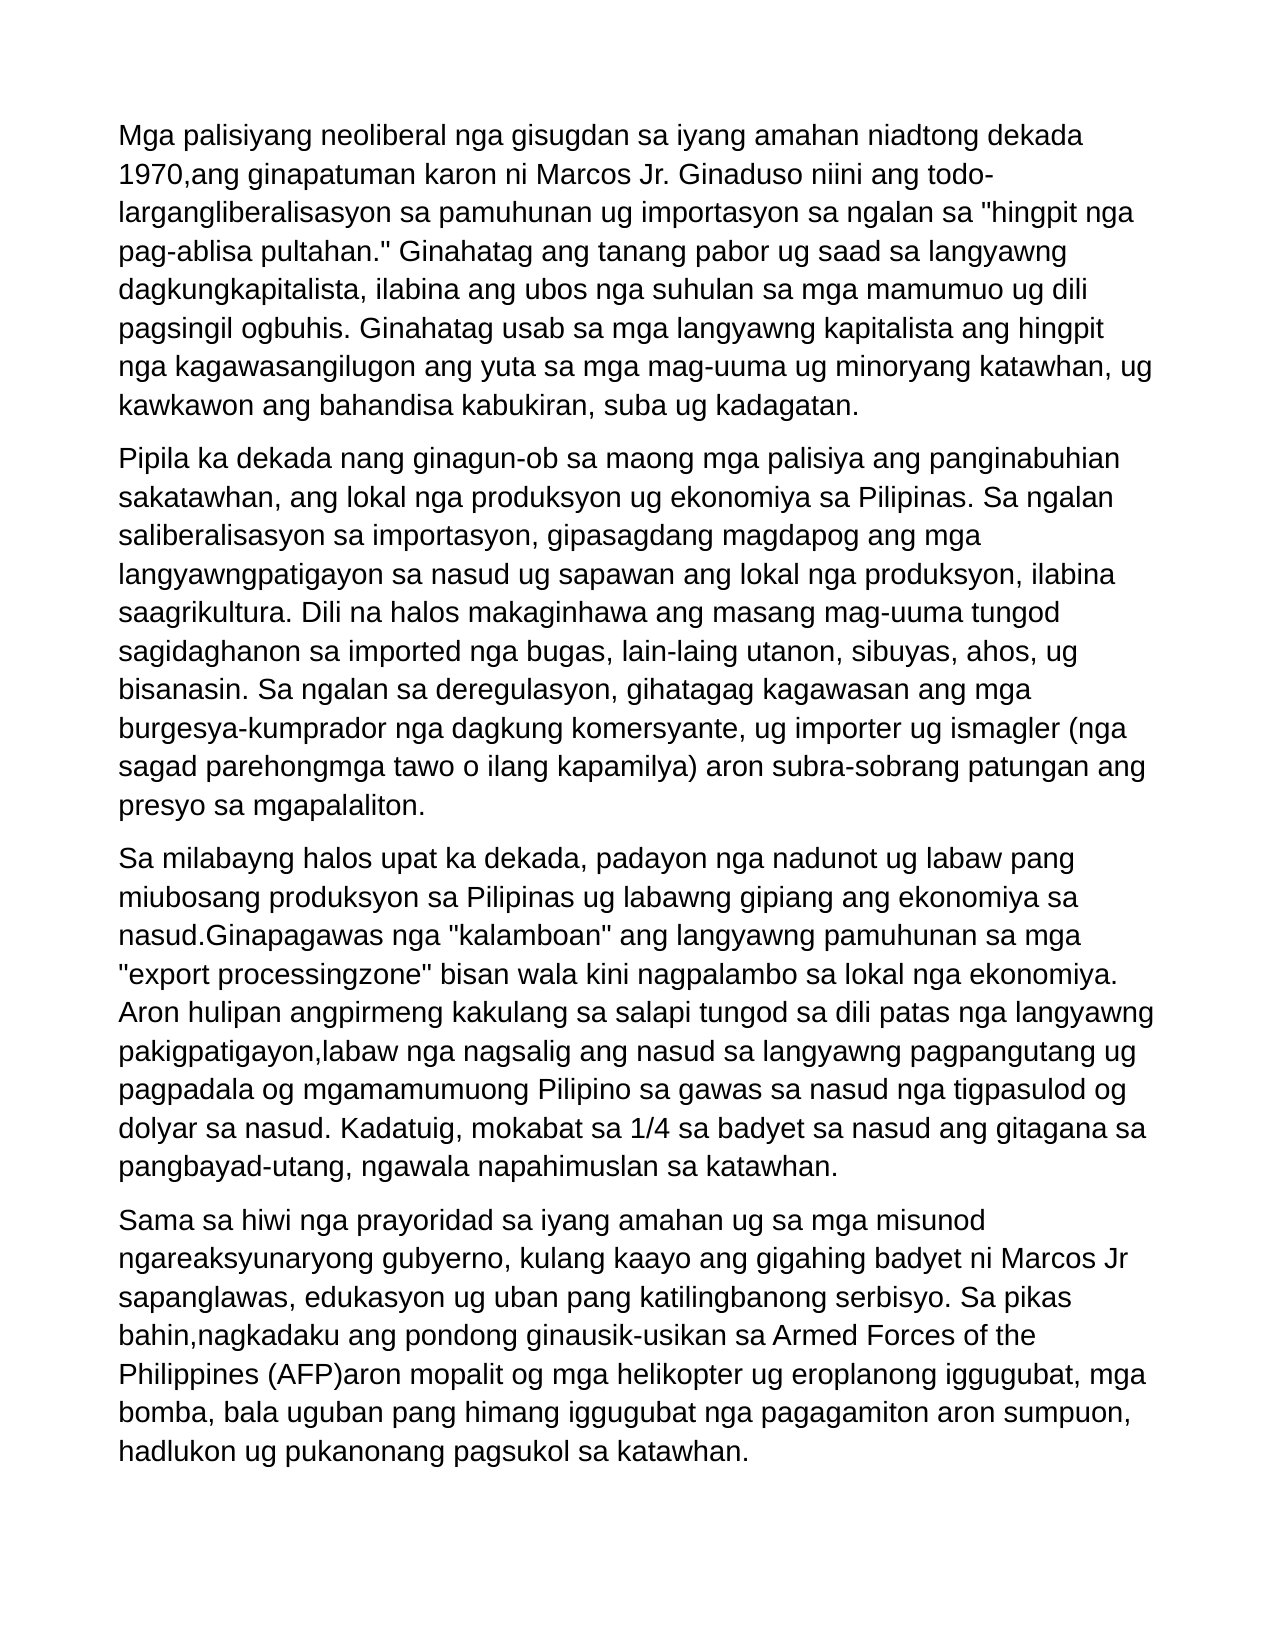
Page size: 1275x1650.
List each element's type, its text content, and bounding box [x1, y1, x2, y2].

text Pipila ka dekada nang ginagun-ob sa maong mga palisiya ang panginabuhian sakatawhan, ang lokal nga produksyon ug ekonomiya sa Pilipinas. Sa ngalan saliberalisasyon sa importasyon, gipasagdang magdapog ang mga langyawngpatigayon sa nasud ug sapawan ang lokal nga produksyon, ilabina saagrikultura. Dili na halos makaginhawa ang masang mag-uuma tungod sagidaghanon sa imported nga bugas, lain-laing utanon, sibuyas, ahos, ug bisanasin. Sa ngalan sa deregulasyon, gihatagag kagawasan ang mga burgesya-kumprador nga dagkung komersyante, ug importer ug ismagler (nga sagad parehongmga tawo o ilang kapamilya) aron subra-sobrang patungan ang presyo sa mgapalaliton. [118, 441, 1157, 821]
text Sa milabayng halos upat ka dekada, padayon nga nadunot ug labaw pang miubosang produksyon sa Pilipinas ug labawng gipiang ang ekonomiya sa nasud.Ginapagawas nga "kalamboan" ang langyawng pamuhunan sa mga "export processingzone" bisan wala kini nagpalambo sa lokal nga ekonomiya. Aron hulipan angpirmeng kakulang sa salapi tungod sa dili patas nga langyawng pakigpatigayon,labaw nga nagsalig ang nasud sa langyawng pagpangutang ug pagpadala og mgamamumuong Pilipino sa gawas sa nasud nga tigpasulod og dolyar sa nasud. Kadatuig, mokabat sa 1/4 sa badyet sa nasud ang gitagana sa pangbayad-utang, ngawala napahimuslan sa katawhan. [118, 841, 1157, 1183]
text Sama sa hiwi nga prayoridad sa iyang amahan ug sa mga misunod ngareaksyunaryong gubyerno, kulang kaayo ang gigahing badyet ni Marcos Jr sapanglawas, edukasyon ug uban pang katilingbanong serbisyo. Sa pikas bahin,nagkadaku ang pondong ginausik-usikan sa Armed Forces of the Philippines (AFP)aron mopalit og mga helikopter ug eroplanong iggugubat, mga bomba, bala uguban pang himang iggugubat nga pagagamiton aron sumpuon, hadlukon ug pukanonang pagsukol sa katawhan. [118, 1202, 1157, 1467]
text Mga palisiyang neoliberal nga gisugdan sa iyang amahan niadtong dekada 1970,ang ginapatuman karon ni Marcos Jr. Ginaduso niini ang todo-largangliberalisasyon sa pamuhunan ug importasyon sa ngalan sa "hingpit nga pag-ablisa pultahan." Ginahatag ang tanang pabor ug saad sa langyawng dagkungkapitalista, ilabina ang ubos nga suhulan sa mga mamumuo ug dili pagsingil ogbuhis. Ginahatag usab sa mga langyawng kapitalista ang hingpit nga kagawasangilugon ang yuta sa mga mag-uuma ug minoryang katawhan, ug kawkawon ang bahandisa kabukiran, suba ug kadagatan. [118, 118, 1157, 421]
